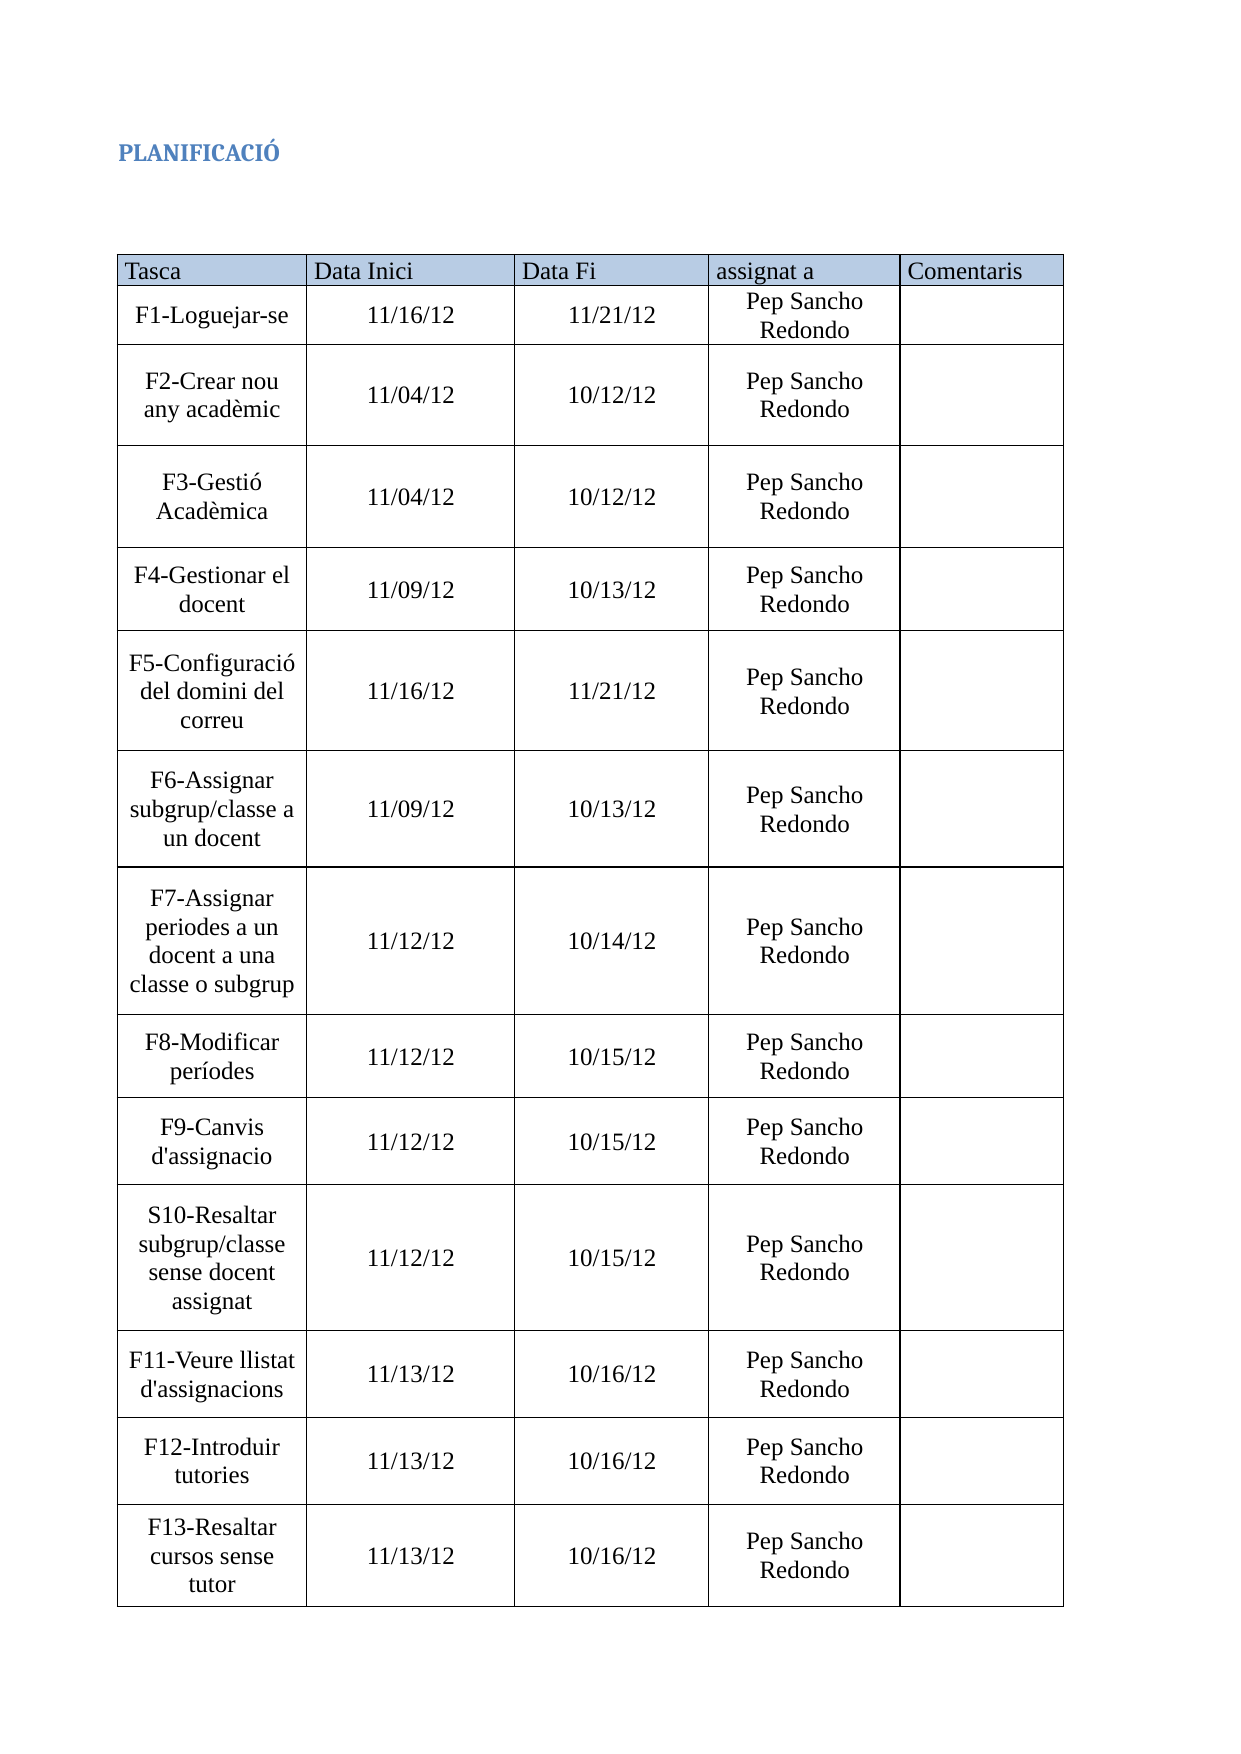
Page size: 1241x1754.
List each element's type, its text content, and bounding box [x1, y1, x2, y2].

table_cell Pep Sancho Redondo [709, 1098, 899, 1184]
table_cell 13/10/12 [515, 548, 708, 630]
table_cell 16/11/12 [307, 286, 514, 344]
table_cell Pep Sancho Redondo [709, 446, 899, 547]
table_cell [901, 1185, 1063, 1330]
table_cell 13/11/12 [307, 1505, 514, 1606]
table_cell F7-Assignar periodes a un docent a una classe o subgrup [118, 868, 306, 1014]
table_cell [901, 751, 1063, 866]
table_cell 04/11/12 [307, 446, 514, 547]
table_header Comentaris [901, 255, 1063, 285]
table_cell F2-Crear nou any acadèmic [118, 345, 306, 444]
table_cell Pep Sancho Redondo [709, 345, 899, 444]
table_cell F4-Gestionar el docent [118, 548, 306, 630]
table_cell 15/10/12 [515, 1185, 708, 1330]
table_cell [901, 345, 1063, 444]
table_cell Pep Sancho Redondo [709, 1185, 899, 1330]
table_cell F6-Assignar subgrup/classe a un docent [118, 751, 306, 866]
table_cell 12/11/12 [307, 1185, 514, 1330]
table_cell 09/11/12 [307, 548, 514, 630]
table_cell 13/11/12 [307, 1418, 514, 1503]
table_cell F9-Canvis d'assignacio [118, 1098, 306, 1184]
table_cell Pep Sancho Redondo [709, 286, 899, 344]
table_cell 14/10/12 [515, 868, 708, 1014]
table_cell S10-Resaltar subgrup/classe sense docent assignat [118, 1185, 306, 1330]
table_cell 12/10/12 [515, 446, 708, 547]
table_cell 21/11/12 [515, 631, 708, 750]
table_cell [901, 1331, 1063, 1417]
table_cell F8-Modificar períodes [118, 1015, 306, 1097]
table_cell 12/11/12 [307, 868, 514, 1014]
table_cell Pep Sancho Redondo [709, 1015, 899, 1097]
table_cell [901, 548, 1063, 630]
table_cell 16/11/12 [307, 631, 514, 750]
table_cell F3-Gestió Acadèmica [118, 446, 306, 547]
table_header Tasca [118, 255, 306, 285]
table_cell 12/11/12 [307, 1015, 514, 1097]
table_cell [901, 1098, 1063, 1184]
table_cell 12/11/12 [307, 1098, 514, 1184]
table_cell Pep Sancho Redondo [709, 1505, 899, 1606]
table_cell 09/11/12 [307, 751, 514, 866]
table_cell Pep Sancho Redondo [709, 1331, 899, 1417]
table_cell 04/11/12 [307, 345, 514, 444]
table_cell [901, 286, 1063, 344]
table_cell F11-Veure llistat d'assignacions [118, 1331, 306, 1417]
table_cell 16/10/12 [515, 1331, 708, 1417]
table_cell [901, 631, 1063, 750]
table_cell Pep Sancho Redondo [709, 1418, 899, 1503]
table_cell Pep Sancho Redondo [709, 868, 899, 1014]
table_cell Pep Sancho Redondo [709, 751, 899, 866]
table_cell F12-Introduir tutories [118, 1418, 306, 1503]
table_cell Pep Sancho Redondo [709, 548, 899, 630]
table_header Data Inici [307, 255, 514, 285]
table_cell [901, 868, 1063, 1014]
table_cell [901, 1505, 1063, 1606]
table_cell Pep Sancho Redondo [709, 631, 899, 750]
table_cell F1-Loguejar-se [118, 286, 306, 344]
table_cell 21/11/12 [515, 286, 708, 344]
table_cell 16/10/12 [515, 1418, 708, 1503]
table_cell [901, 1418, 1063, 1503]
table_cell [901, 1015, 1063, 1097]
table_cell F5-Configuració del domini del correu [118, 631, 306, 750]
table_cell 12/10/12 [515, 345, 708, 444]
table_cell 15/10/12 [515, 1098, 708, 1184]
table_cell [901, 446, 1063, 547]
table_cell 16/10/12 [515, 1505, 708, 1606]
table_cell F13-Resaltar cursos sense tutor [118, 1505, 306, 1606]
table_header Data Fi [515, 255, 708, 285]
table_cell 13/10/12 [515, 751, 708, 866]
subtitle PLANIFICACIÓ [118, 139, 1122, 168]
table_header assignat a [709, 255, 899, 285]
table_cell 13/11/12 [307, 1331, 514, 1417]
table_cell 15/10/12 [515, 1015, 708, 1097]
